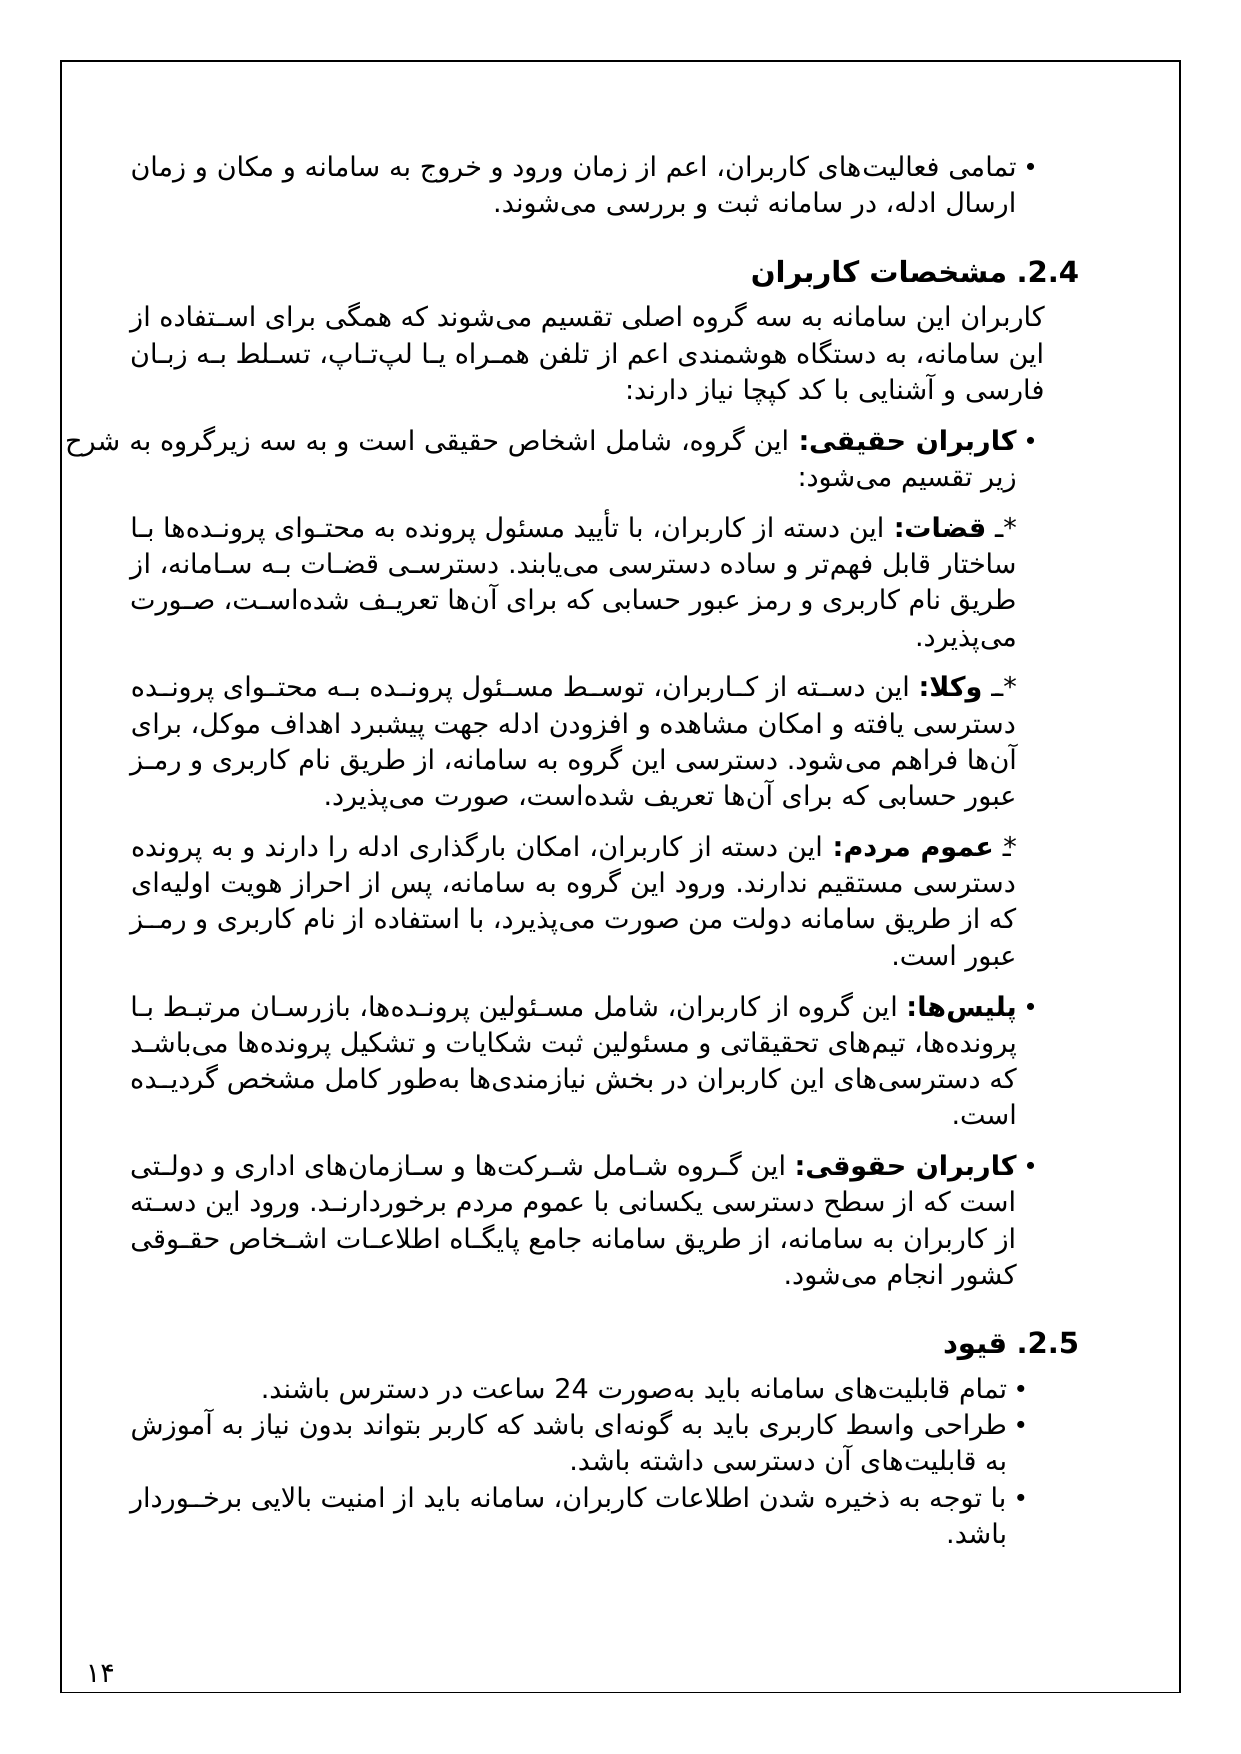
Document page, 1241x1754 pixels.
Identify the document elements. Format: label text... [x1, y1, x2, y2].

list پلیس‌ها: این گروه از کاربران، شامل مسئولین پرونده‌ها، بازرسان مرتبط با پرونده‌ها، تیم‌های تحقیقاتی و مسئولین ثبت شکایات و تشکیل پرونده‌ها می‌باشد که دسترسی‌های این کاربران در بخش نیازمندی‌ها به‌طور کامل مشخص گردیده است. [130, 991, 1035, 1131]
list تمامی فعالیت‌های کاربران، اعم از زمان ورود و خروج به سامانه و مکان و زمان ارسال ادله، در سامانه ثبت و بررسی می‌شوند. [130, 152, 1035, 219]
text کاربران این سامانه به سه گروه اصلی تقسیم می‌شوند که همگی برای استفاده از این سامانه، به دستگاه هوشمندی اعم از تلفن همراه یا لپ‌تاپ، تسلط به زبان فارسی و آشنایی با کد کپچا نیاز دارند: [130, 302, 1045, 406]
list * قضات: این دسته از کاربران، با تأیید مسئول پرونده به محتوای پرونده‌ها با ساختار قابل فهم‌تر و ساده دسترسی می‌یابند. دسترسی قضات به سامانه، از طریق نام کاربری و رمز عبور حسابی که برای آن‌ها تعریف شده‌است، صورت می‌پذیرد. [130, 512, 1017, 652]
list کاربران حقیقی: این گروه، شامل اشخاص حقیقی است و به سه زیرگروه به شرح زیر تقسیم می‌شود: [64, 425, 1035, 493]
subtitle قیود [130, 1327, 1016, 1361]
list با توجه به ذخیره شدن اطلاعات کاربران، سامانه باید از امنیت بالایی برخوردار باشد. [130, 1482, 1026, 1550]
list * وکلا: این دسته از کاربران، توسط مسئول پرونده به محتوای پرونده دسترسی یافته و امکان مشاهده و افزودن ادله جهت پیشبرد اهداف موکل، برای آن‌ها فراهم می‌شود. دسترسی این گروه به سامانه، از طریق نام کاربری و رمز عبور حسابی که برای آن‌ها تعریف شده‌است، صورت می‌پذیرد. [130, 672, 1017, 812]
list تمام قابلیت‌های سامانه باید به‌صورت 24 ساعت در دسترس باشند. [121, 1373, 1026, 1405]
list کاربران حقوقی: این گروه شامل شرکت‌ها و سازمان‌های اداری و دولتی است که از سطح دسترسی یکسانی با عموم مردم برخوردارند. ورود این دسته از کاربران به سامانه، از طریق سامانه جامع پایگاه اطلاعات اشخاص حقوقی کشور انجام می‌شود. [130, 1151, 1035, 1291]
subtitle مشخصات کاربران [130, 255, 1016, 289]
list * عموم مردم: این دسته از کاربران، امکان بارگذاری ادله را دارند و به پرونده دسترسی مستقیم ندارند. ورود این گروه به سامانه، پس از احراز هویت اولیه‌ای که از طریق سامانه دولت من صورت می‌پذیرد، با استفاده از نام کاربری و رمز عبور است. [130, 831, 1017, 972]
list طراحی واسط کاربری باید به گونه‌ای باشد که کاربر بتواند بدون نیاز به آموزش به قابلیت‌های آن دسترسی داشته باشد. [130, 1409, 1026, 1477]
